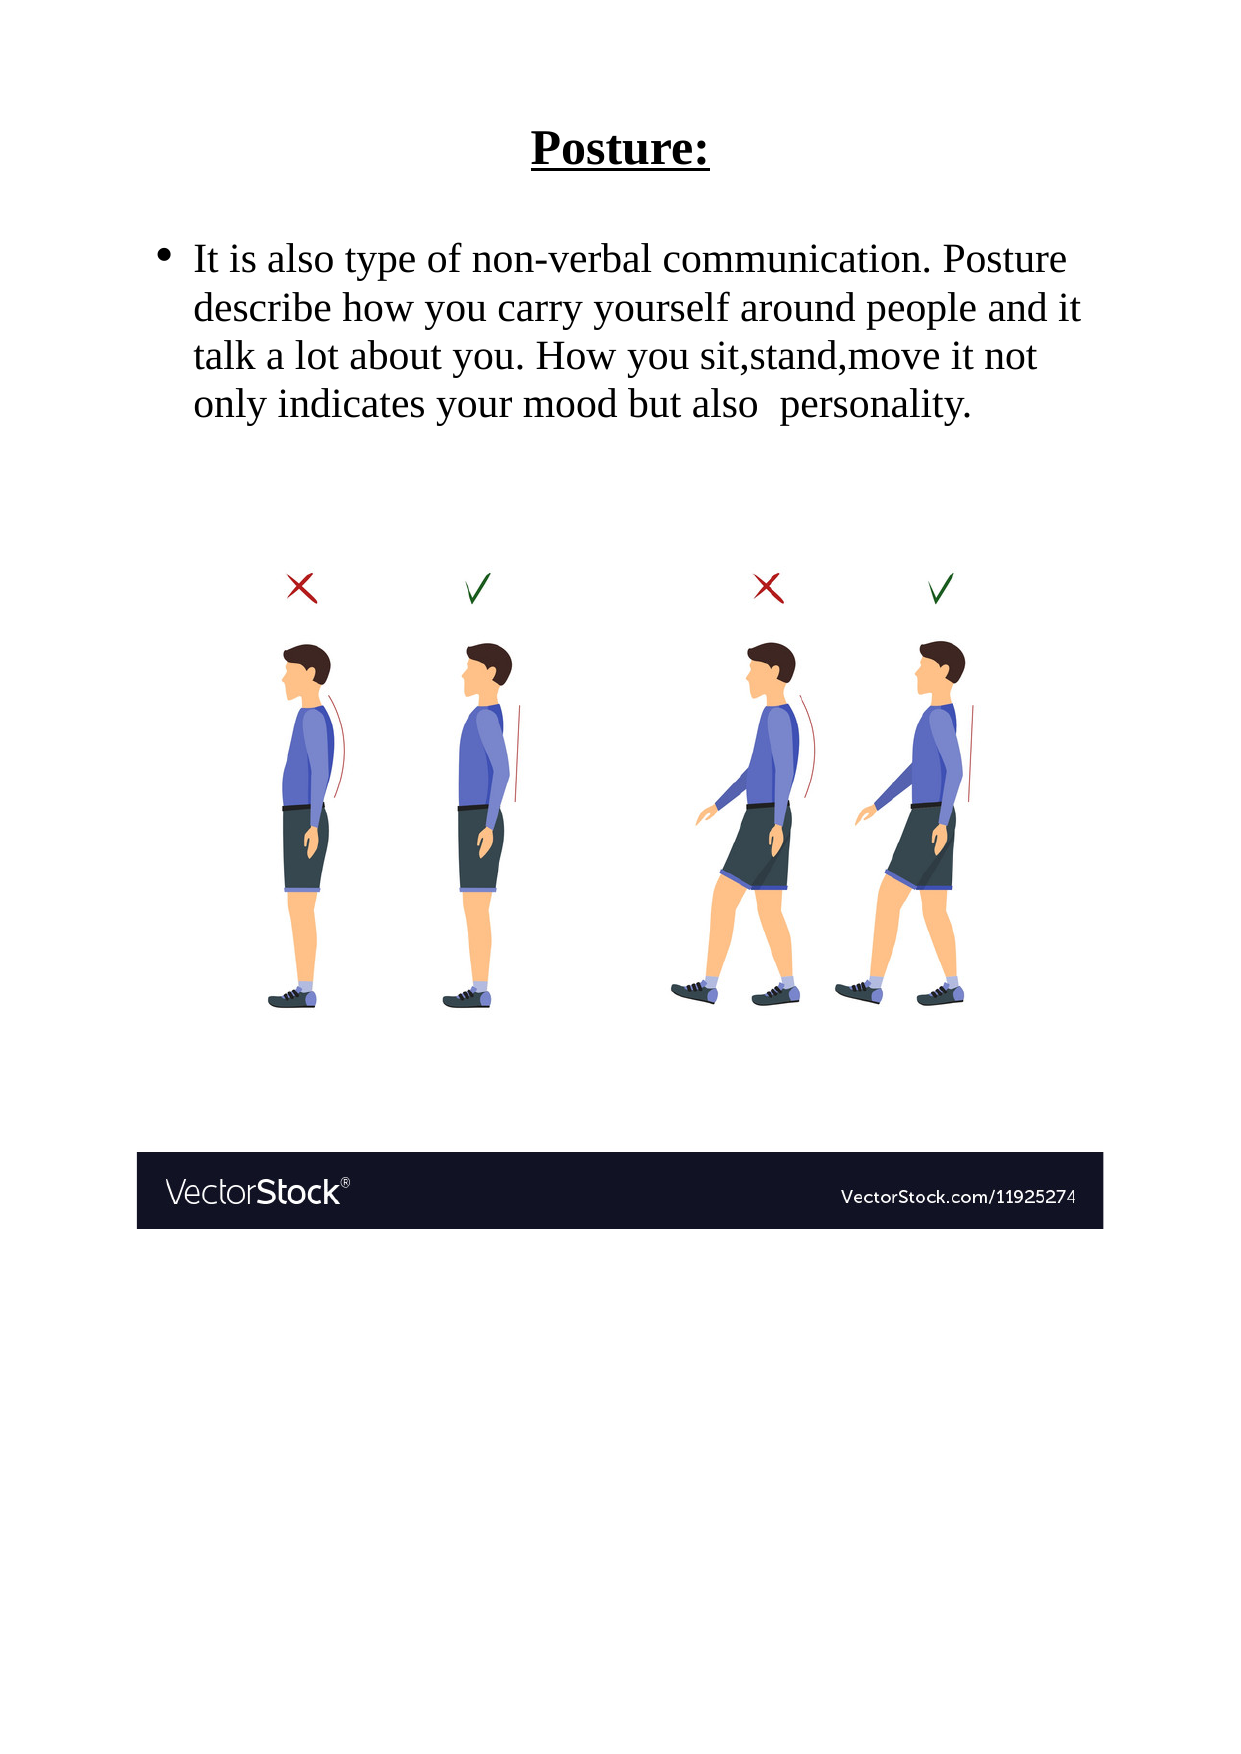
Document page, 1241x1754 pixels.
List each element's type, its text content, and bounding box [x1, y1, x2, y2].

text Posture: [118, 118, 1122, 176]
list It is also type of non-verbal communication. Posture describe how you carry yourself around people and it talk a lot about you. How you sit,stand,move it not only indicates your mood but also personality. [156, 233, 1122, 427]
picture [136, 426, 1104, 1229]
